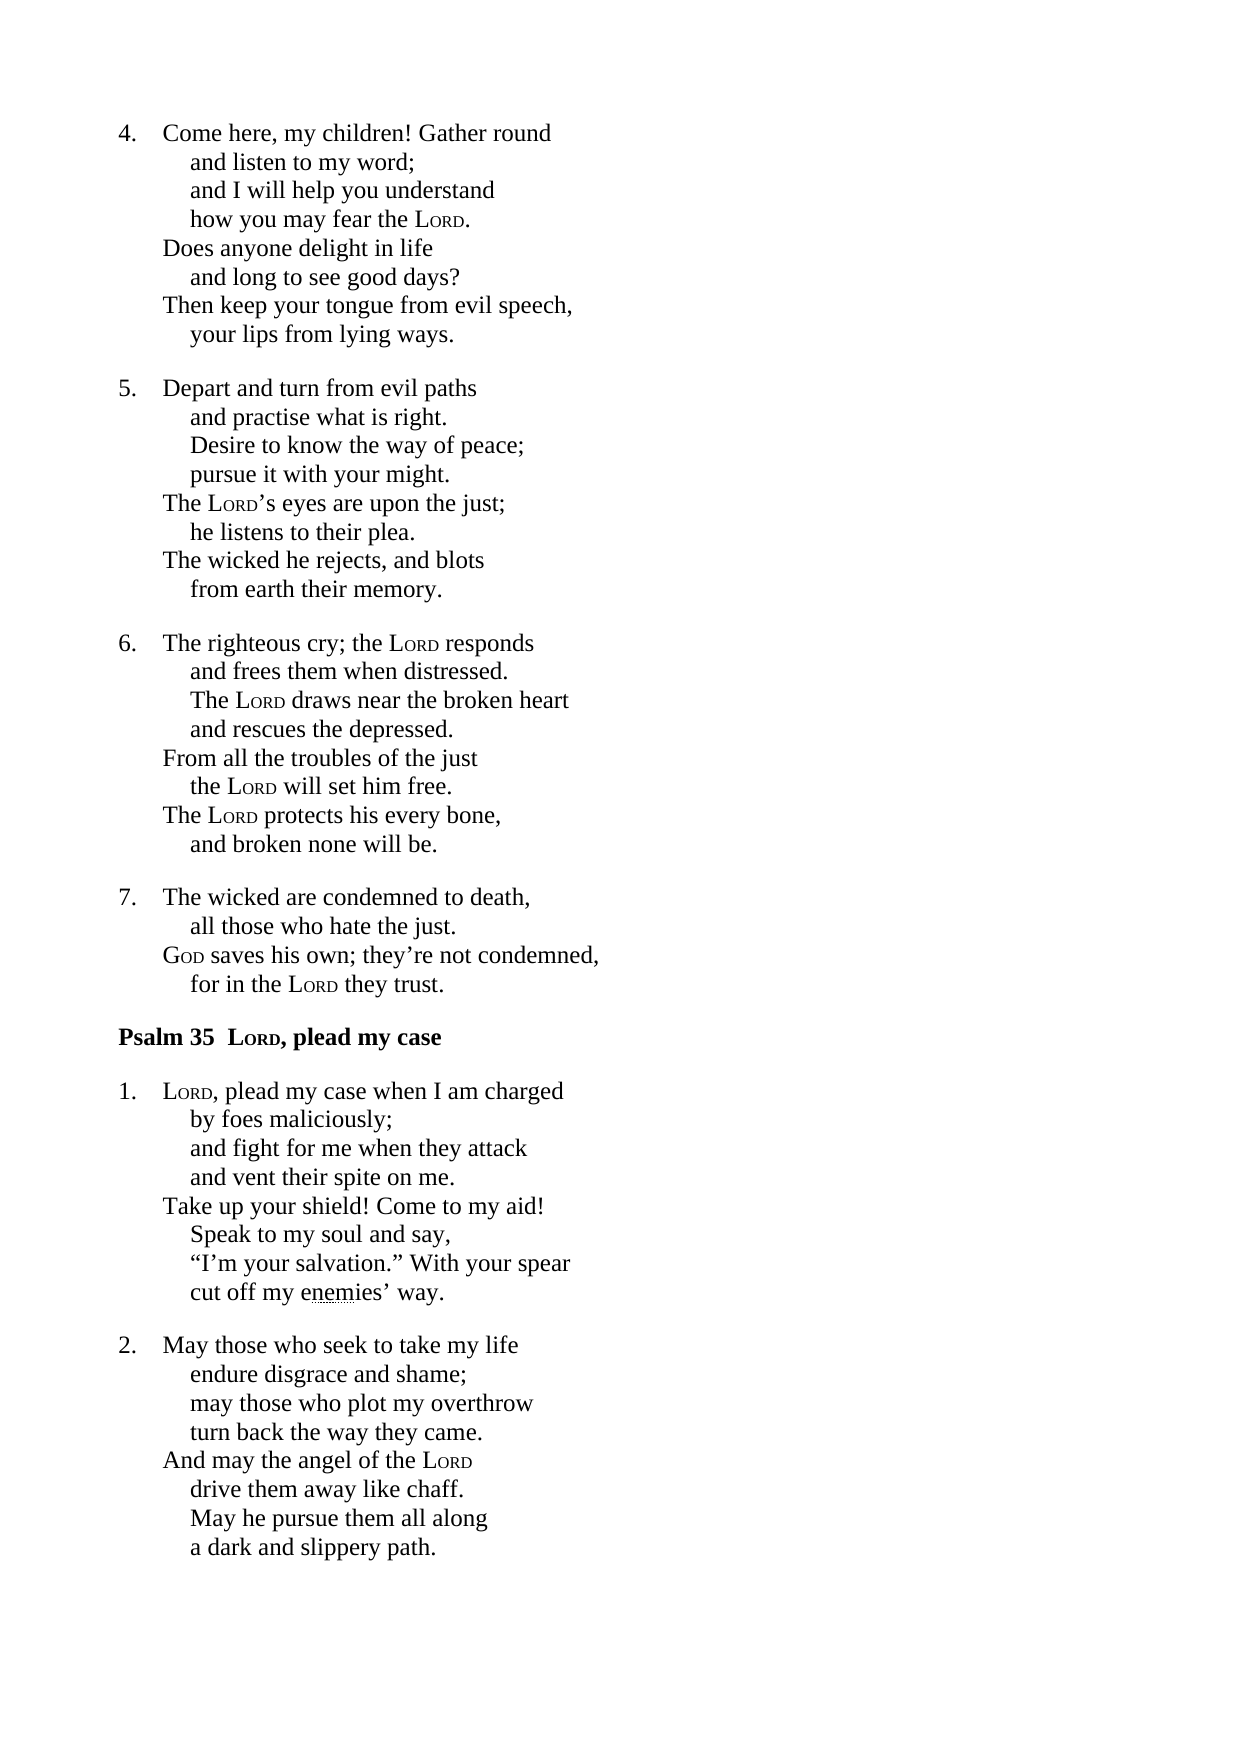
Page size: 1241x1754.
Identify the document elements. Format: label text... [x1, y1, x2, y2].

text and frees them when distressed. [171, 656, 1122, 685]
text Speak to my soul and say, [171, 1219, 1122, 1248]
text “I’m your salvation.” With your spear [171, 1248, 1122, 1277]
text and vent their spite on me. [171, 1162, 1122, 1191]
text The Lord draws near the broken heart [171, 685, 1122, 714]
text The Lord’s eyes are upon the just; [162, 488, 1122, 517]
text The Lord protects his every bone, [162, 800, 1122, 829]
text from earth their memory. [171, 574, 1122, 603]
text Does anyone delight in life [162, 233, 1122, 262]
text your lips from lying ways. [171, 319, 1122, 348]
text 5. Depart and turn from evil paths [118, 373, 1122, 402]
text and I will help you understand [171, 176, 1122, 204]
text Then keep your tongue from evil speech, [162, 291, 1122, 319]
text May he pursue them all along [171, 1503, 1122, 1532]
text drive them away like chaff. [171, 1474, 1122, 1503]
text 2. May those who seek to take my life [118, 1331, 1122, 1359]
text God saves his own; they’re not condemned, [162, 940, 1122, 969]
subtitle Psalm 35 Lord, plead my case [118, 1022, 1122, 1051]
text all those who hate the just. [171, 911, 1122, 940]
text and long to see good days? [171, 262, 1122, 291]
text The wicked he rejects, and blots [162, 545, 1122, 574]
text and rescues the depressed. [171, 714, 1122, 743]
text by foes maliciously; [171, 1104, 1122, 1133]
text for in the Lord they trust. [171, 969, 1122, 997]
text Take up your shield! Come to my aid! [162, 1191, 1122, 1219]
text and listen to my word; [171, 147, 1122, 176]
text and broken none will be. [171, 829, 1122, 858]
text may those who plot my overthrow [171, 1388, 1122, 1417]
text how you may fear the Lord. [171, 204, 1122, 233]
text and fight for me when they attack [171, 1133, 1122, 1162]
text 7. The wicked are condemned to death, [118, 882, 1122, 911]
text turn back the way they came. [171, 1417, 1122, 1446]
text a dark and slippery path. [171, 1532, 1122, 1561]
text And may the angel of the Lord [162, 1446, 1122, 1474]
text endure disgrace and shame; [171, 1359, 1122, 1388]
text 4. Come here, my children! Gather round [118, 118, 1122, 147]
text pursue it with your might. [171, 459, 1122, 488]
text the Lord will set him free. [171, 771, 1122, 800]
text 1. Lord, plead my case when I am charged [118, 1076, 1122, 1104]
text and practise what is right. [171, 402, 1122, 430]
text he listens to their plea. [171, 517, 1122, 545]
text Desire to know the way of peace; [171, 430, 1122, 459]
text cut off my enemies’ way. [171, 1277, 1122, 1306]
text 6. The righteous cry; the Lord responds [118, 628, 1122, 656]
text From all the troubles of the just [162, 743, 1122, 771]
